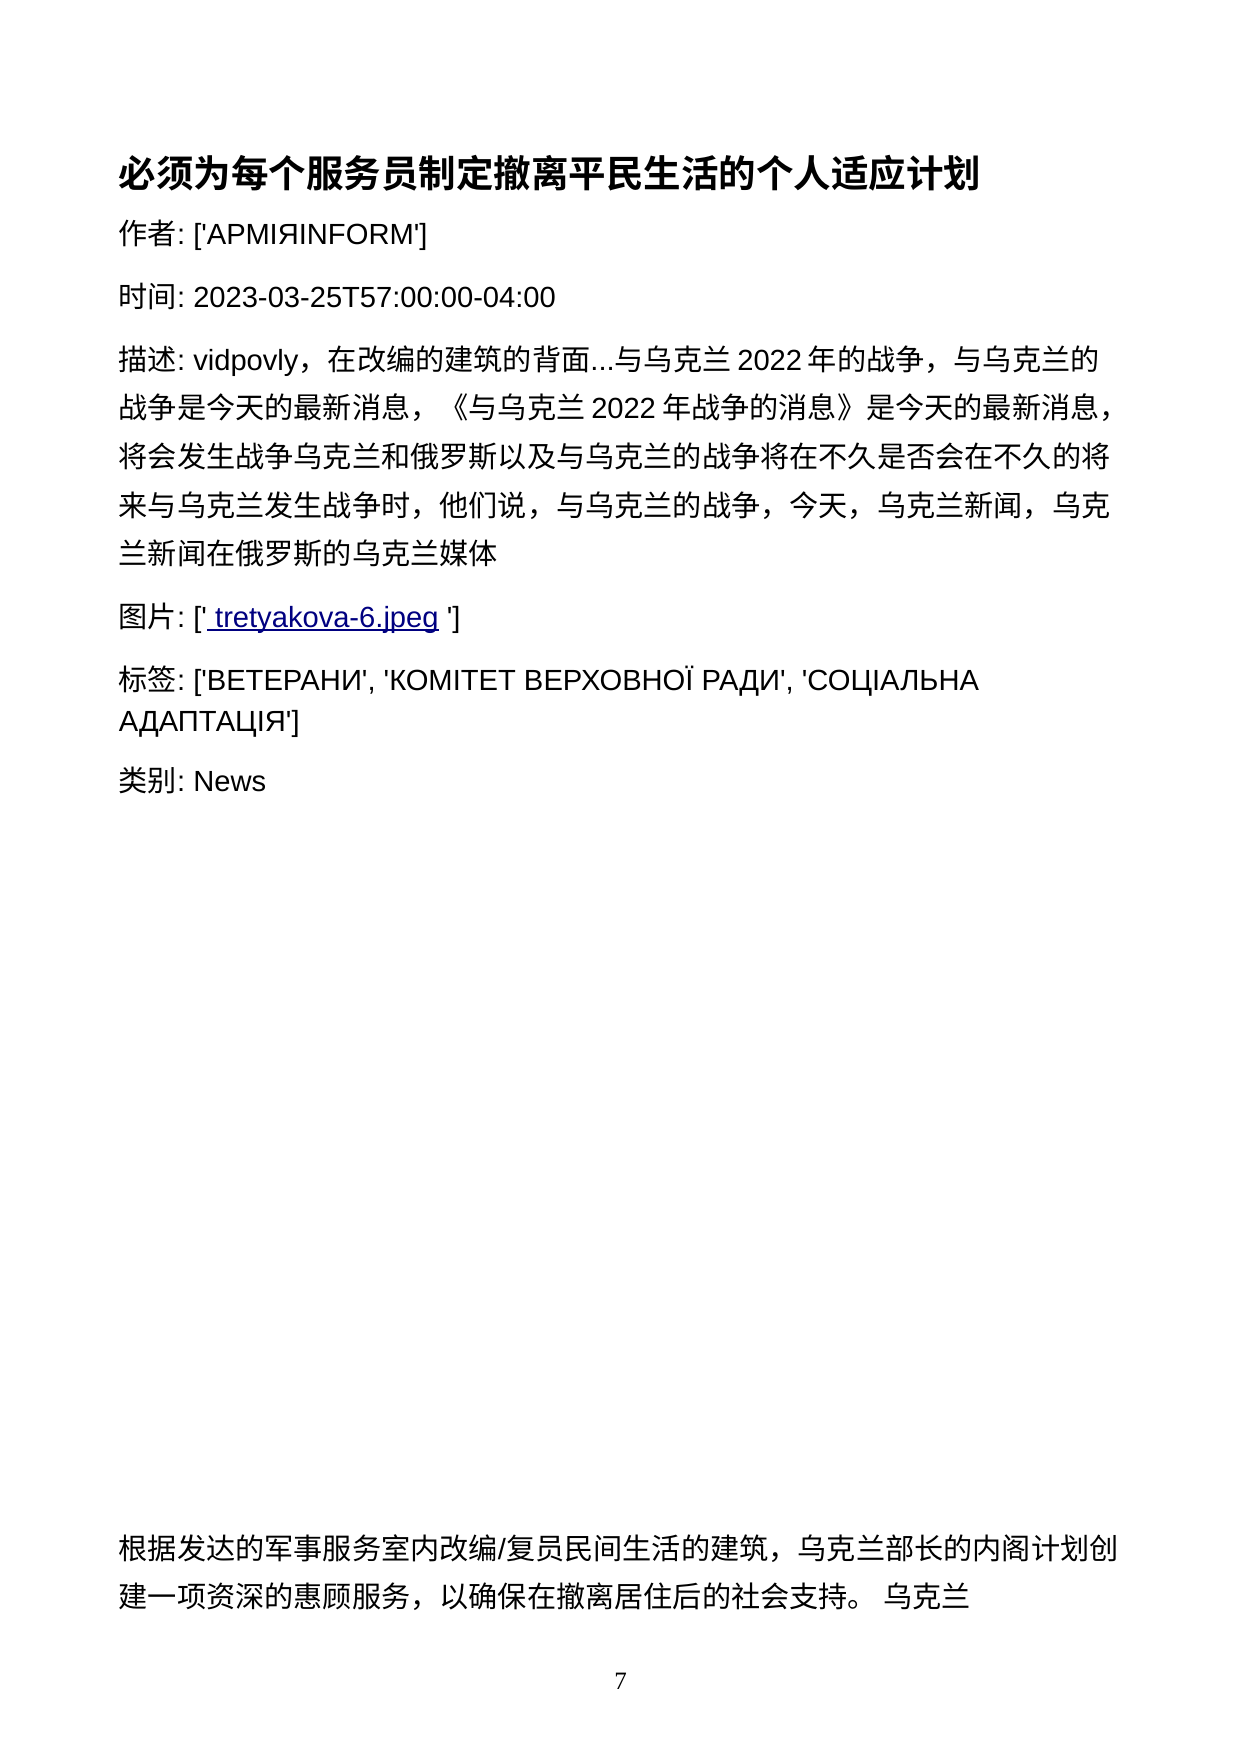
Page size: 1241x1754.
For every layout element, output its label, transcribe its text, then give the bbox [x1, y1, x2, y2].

text 类别: News [118, 757, 1122, 800]
text 标签: ['ВЕТЕРАНИ', 'КОМІТЕТ ВЕРХОВНОЇ РАДИ', 'СОЦІАЛЬНА АДАПТАЦІЯ'] [118, 657, 1122, 738]
text 根据发达的军事服务室内改编/复员民间生活的建筑，乌克兰部长的内阁计划创建一项资深的惠顾服务，以确保在撤离居住后的社会支持。 乌克兰 [118, 821, 1122, 1616]
text 时间: 2023-03-25T57:00:00-04:00 [118, 273, 1122, 316]
text 图片: [' tretyakova-6.jpeg '] [118, 594, 1122, 636]
text 作者: ['АРМІЯINFORM'] [118, 210, 1122, 253]
subtitle 必须为每个服务员制定撤离平民生活的个人适应计划 [118, 143, 1122, 198]
text 描述: vidpovly，在改编的建筑的背面...与乌克兰2022年的战争，与乌克兰的战争是今天的最新消息，《与乌克兰2022年战争的消息》是今天的最新消息，将会发生战争乌克兰和俄罗斯以及与乌克兰的战争将在不久是否会在不久的将来与乌克兰发生战争时，他们说，与乌克兰的战争，今天，乌克兰新闻，乌克兰新闻在俄罗斯的乌克兰媒体 [118, 337, 1122, 573]
